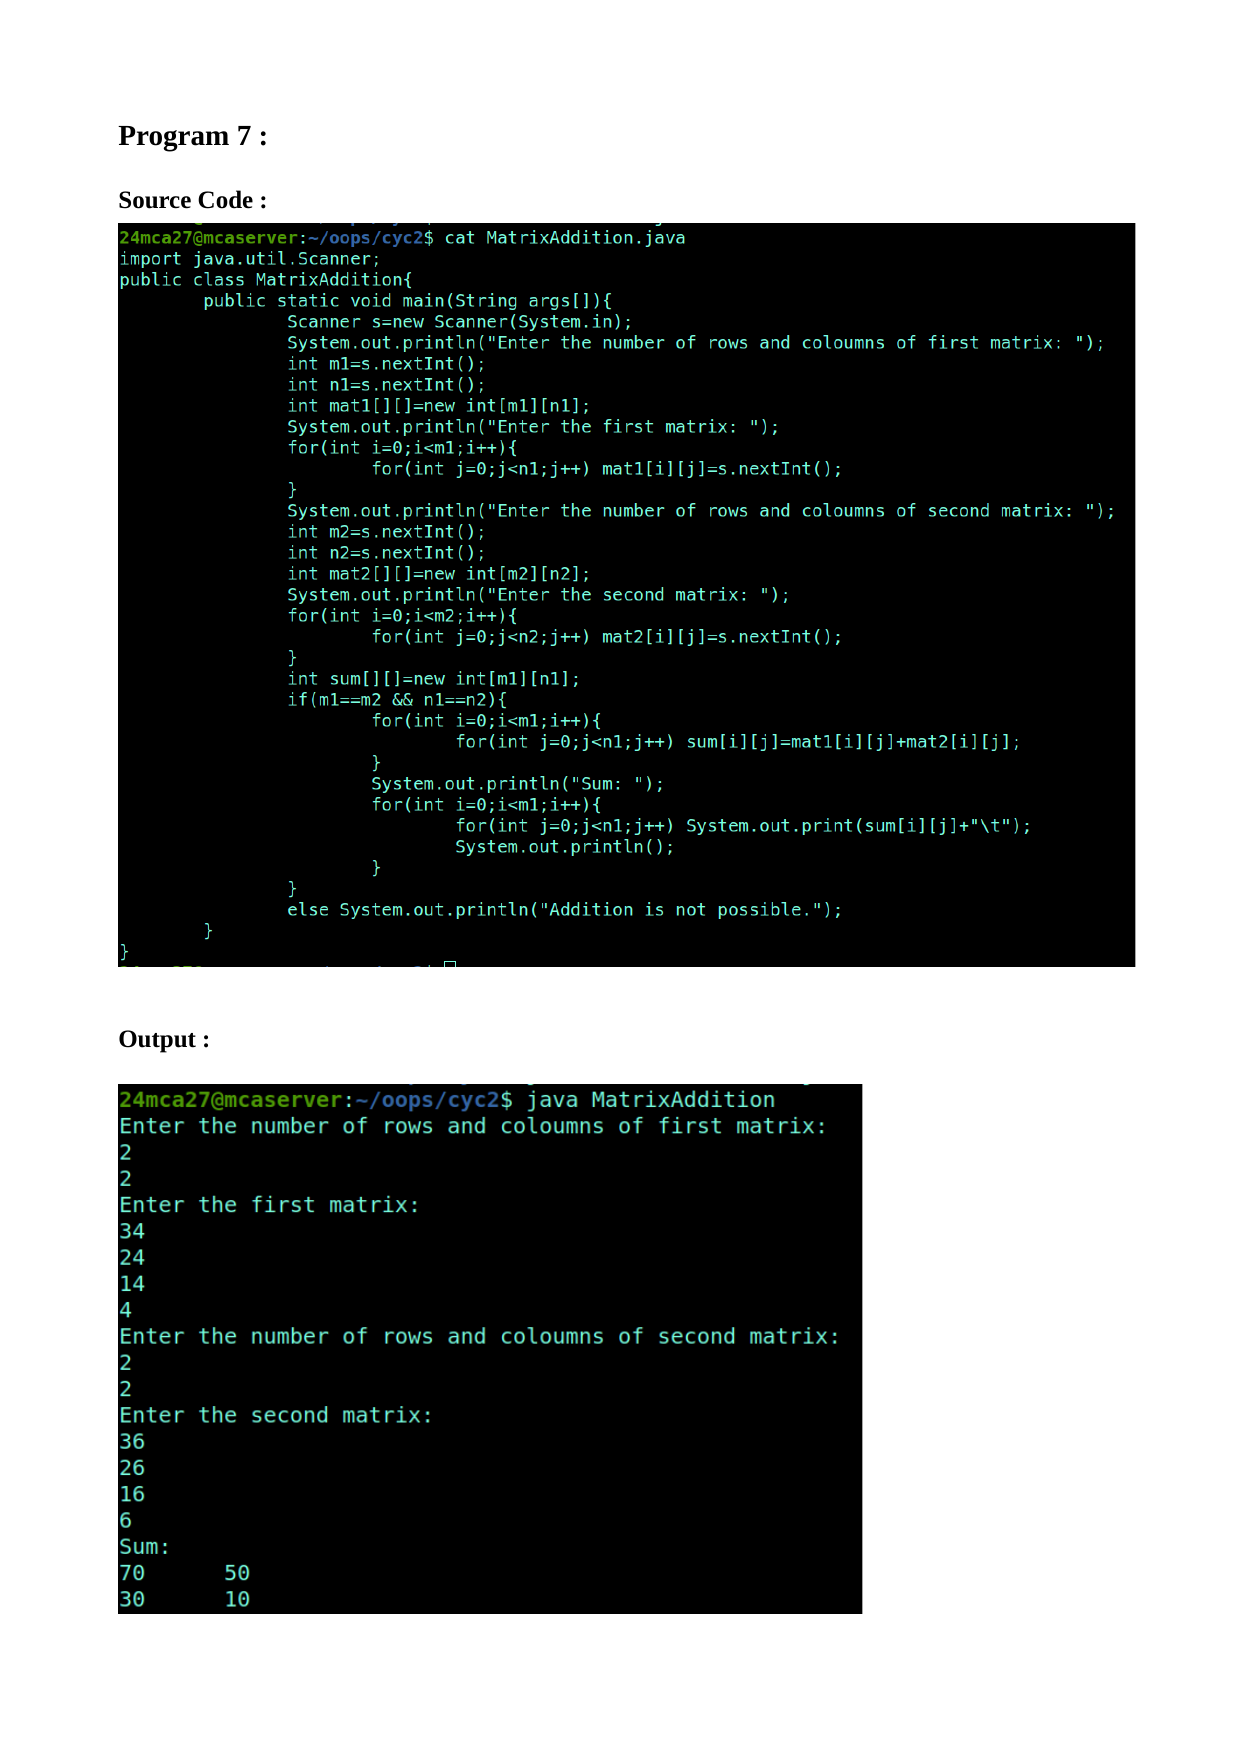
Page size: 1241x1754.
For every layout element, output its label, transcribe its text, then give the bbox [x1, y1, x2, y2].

text Program 7 : [118, 118, 1122, 152]
text Source Code : [118, 185, 1122, 214]
text Output : [118, 1024, 1122, 1053]
